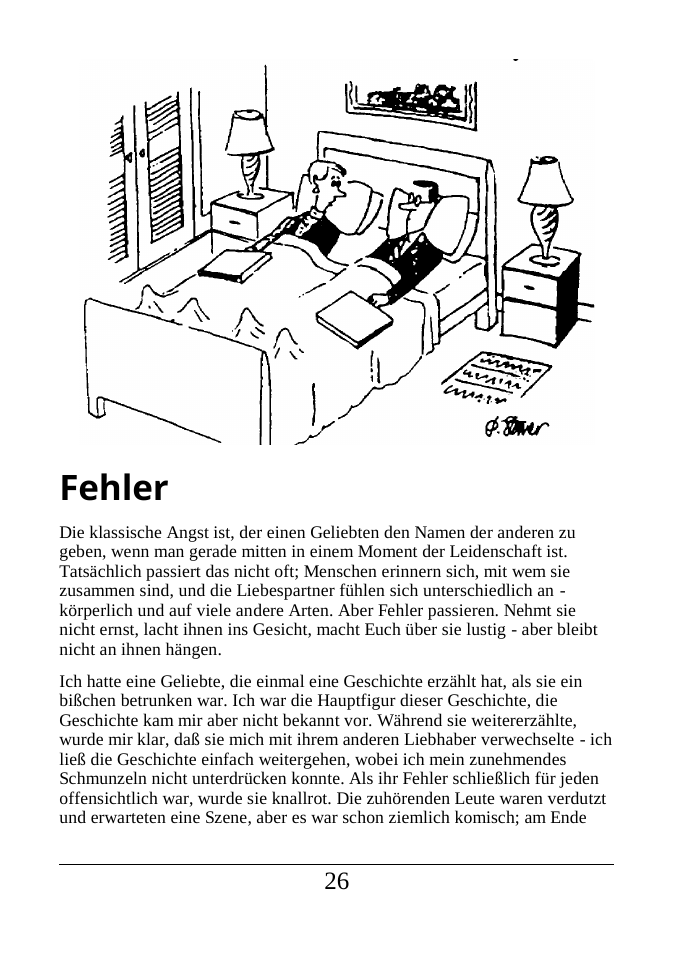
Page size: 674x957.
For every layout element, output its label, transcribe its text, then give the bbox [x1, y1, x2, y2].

text Ich hatte eine Geliebte, die einmal eine Geschichte erzählt hat, als sie ein biß­chen betrunken war. Ich war die Hauptfigur dieser Geschichte, die Geschichte kam mir aber nicht bekannt vor. Während sie weitererzählte, wurde mir klar, daß sie mich mit ihrem anderen Liebhaber verwechselte - ich ließ die Ge­schich­te einfach weitergehen, wobei ich mein zunehmendes Schmunzeln nicht unterdrücken konnte. Als ihr Fehler schließlich für jeden offensichtlich war, wur­de sie knallrot. Die zuhörenden Leute waren verdutzt und erwarteten eine Szene, aber es war schon ziemlich komisch; am Ende [59, 672, 614, 828]
subtitle Fehler [59, 59, 614, 510]
picture [78, 59, 595, 445]
text Die klassische Angst ist, der einen Geliebten den Namen der anderen zu geben, wenn man gerade mitten in einem Moment der Leidenschaft ist. Tatsächlich passiert das nicht oft; Menschen erinnern sich, mit wem sie zusammen sind, und die Liebespartner fühlen sich unterschiedlich an - körperlich und auf viele an­dere Arten. Aber Fehler passieren. Nehmt sie nicht ernst, lacht ihnen ins Ge­sicht, macht Euch über sie lustig - aber bleibt nicht an ihnen hängen. [59, 523, 614, 659]
